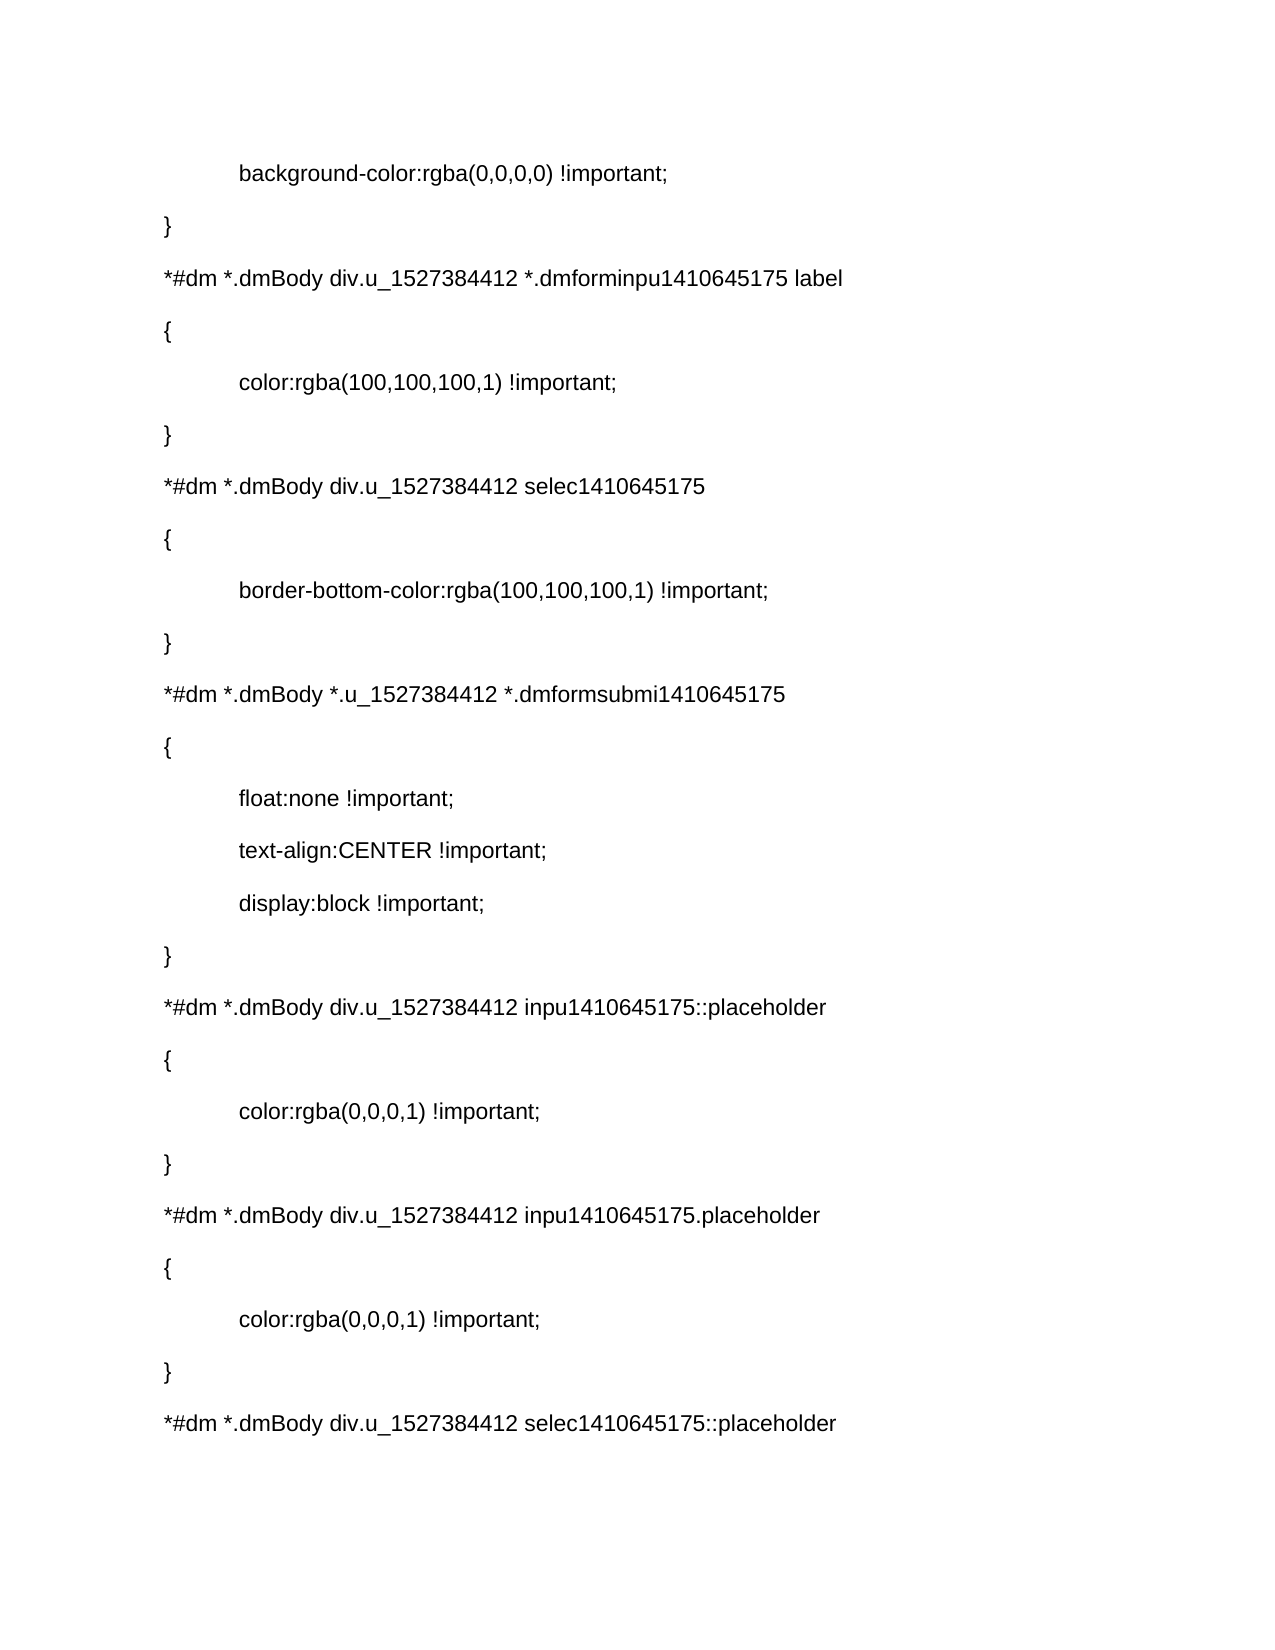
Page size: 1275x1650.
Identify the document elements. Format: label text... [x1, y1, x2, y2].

table_cell { [153, 1035, 1125, 1087]
table_cell } [153, 1348, 1125, 1400]
table_cell } [153, 410, 1125, 462]
table_cell { [153, 723, 1125, 775]
table_cell *#dm *.dmBody div.u_1527384412 *.dmforminpu1410645175 label [153, 254, 1125, 306]
table_cell *#dm *.dmBody div.u_1527384412 selec1410645175::placeholder [153, 1400, 1125, 1452]
table_cell } [153, 202, 1125, 254]
table_cell background-color:rgba(0,0,0,0) !important; [153, 150, 1125, 202]
table_cell color:rgba(0,0,0,1) !important; [153, 1088, 1125, 1139]
table_cell } [153, 931, 1125, 983]
table_cell { [153, 515, 1125, 567]
table_cell text-align:CENTER !important; [153, 827, 1125, 879]
table_cell color:rgba(0,0,0,1) !important; [153, 1296, 1125, 1348]
table_cell display:block !important; [153, 879, 1125, 931]
table_cell *#dm *.dmBody div.u_1527384412 inpu1410645175::placeholder [153, 983, 1125, 1035]
table_cell float:none !important; [153, 775, 1125, 827]
table_cell } [153, 1140, 1125, 1192]
table_cell } [153, 619, 1125, 671]
table_cell { [153, 1244, 1125, 1296]
table_cell *#dm *.dmBody *.u_1527384412 *.dmformsubmi1410645175 [153, 671, 1125, 723]
table_cell *#dm *.dmBody div.u_1527384412 selec1410645175 [153, 463, 1125, 514]
table_cell border-bottom-color:rgba(100,100,100,1) !important; [153, 567, 1125, 619]
table_cell *#dm *.dmBody div.u_1527384412 inpu1410645175.placeholder [153, 1192, 1125, 1244]
table_cell color:rgba(100,100,100,1) !important; [153, 358, 1125, 410]
table_cell { [153, 306, 1125, 358]
